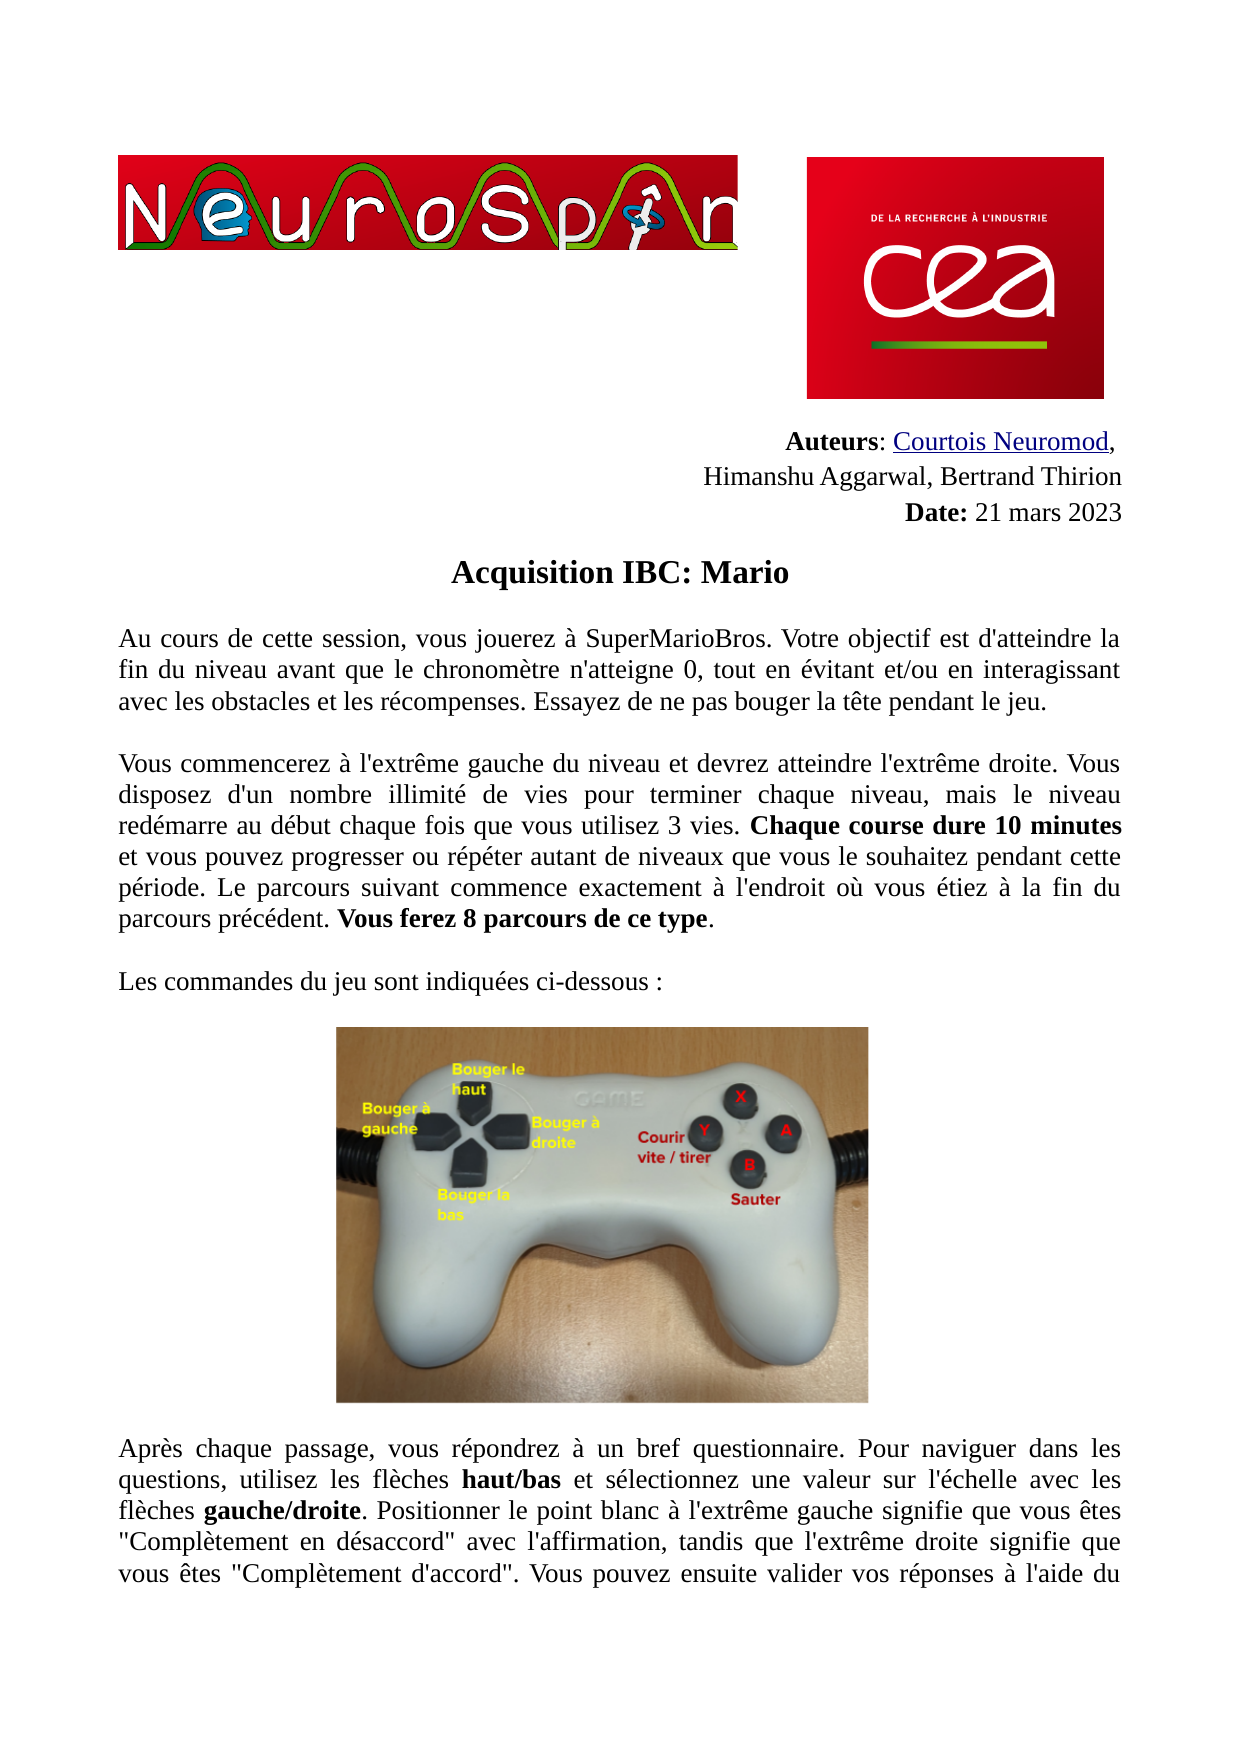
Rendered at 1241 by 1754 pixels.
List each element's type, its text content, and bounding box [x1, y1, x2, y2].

text Acquisition IBC: Mario [118, 553, 1122, 591]
list Himanshu Aggarwal, Bertrand Thirion [193, 461, 1122, 492]
list Auteurs: Courtois Neuromod, [193, 425, 1122, 456]
list Date: 21 mars 2023 [193, 496, 1122, 527]
picture [326, 1027, 869, 1404]
picture [806, 157, 1112, 406]
text Après chaque passage, vous répondrez à un bref questionnaire. Pour naviguer dans les questions, utilisez les flèches haut/bas et sélectionnez une valeur sur l'échelle avec les flèches gauche/droite. Positionner le point blanc à l'extrême gauche signifie que vous êtes "Complètement en désaccord" avec l'affirmation, tandis que l'extrême droite signifie que vous êtes "Complètement d'accord". Vous pouvez ensuite valider vos réponses à l'aide du [118, 1432, 1122, 1588]
text Les commandes du jeu sont indiquées ci-dessous : [118, 965, 1122, 996]
picture [118, 155, 746, 250]
text Vous commencerez à l'extrême gauche du niveau et devrez atteindre l'extrême droite. Vous disposez d'un nombre illimité de vies pour terminer chaque niveau, mais le niveau redémarre au début chaque fois que vous utilisez 3 vies. Chaque course dure 10 minutes et vous pouvez progresser ou répéter autant de niveaux que vous le souhaitez pendant cette période. Le parcours suivant commence exactement à l'endroit où vous étiez à la fin du parcours précédent. Vous ferez 8 parcours de ce type. [118, 747, 1122, 934]
text Au cours de cette session, vous jouerez à SuperMarioBros. Votre objectif est d'atteindre la fin du niveau avant que le chronomètre n'atteigne 0, tout en évitant et/ou en interagissant avec les obstacles et les récompenses. Essayez de ne pas bouger la tête pendant le jeu. [118, 622, 1122, 716]
